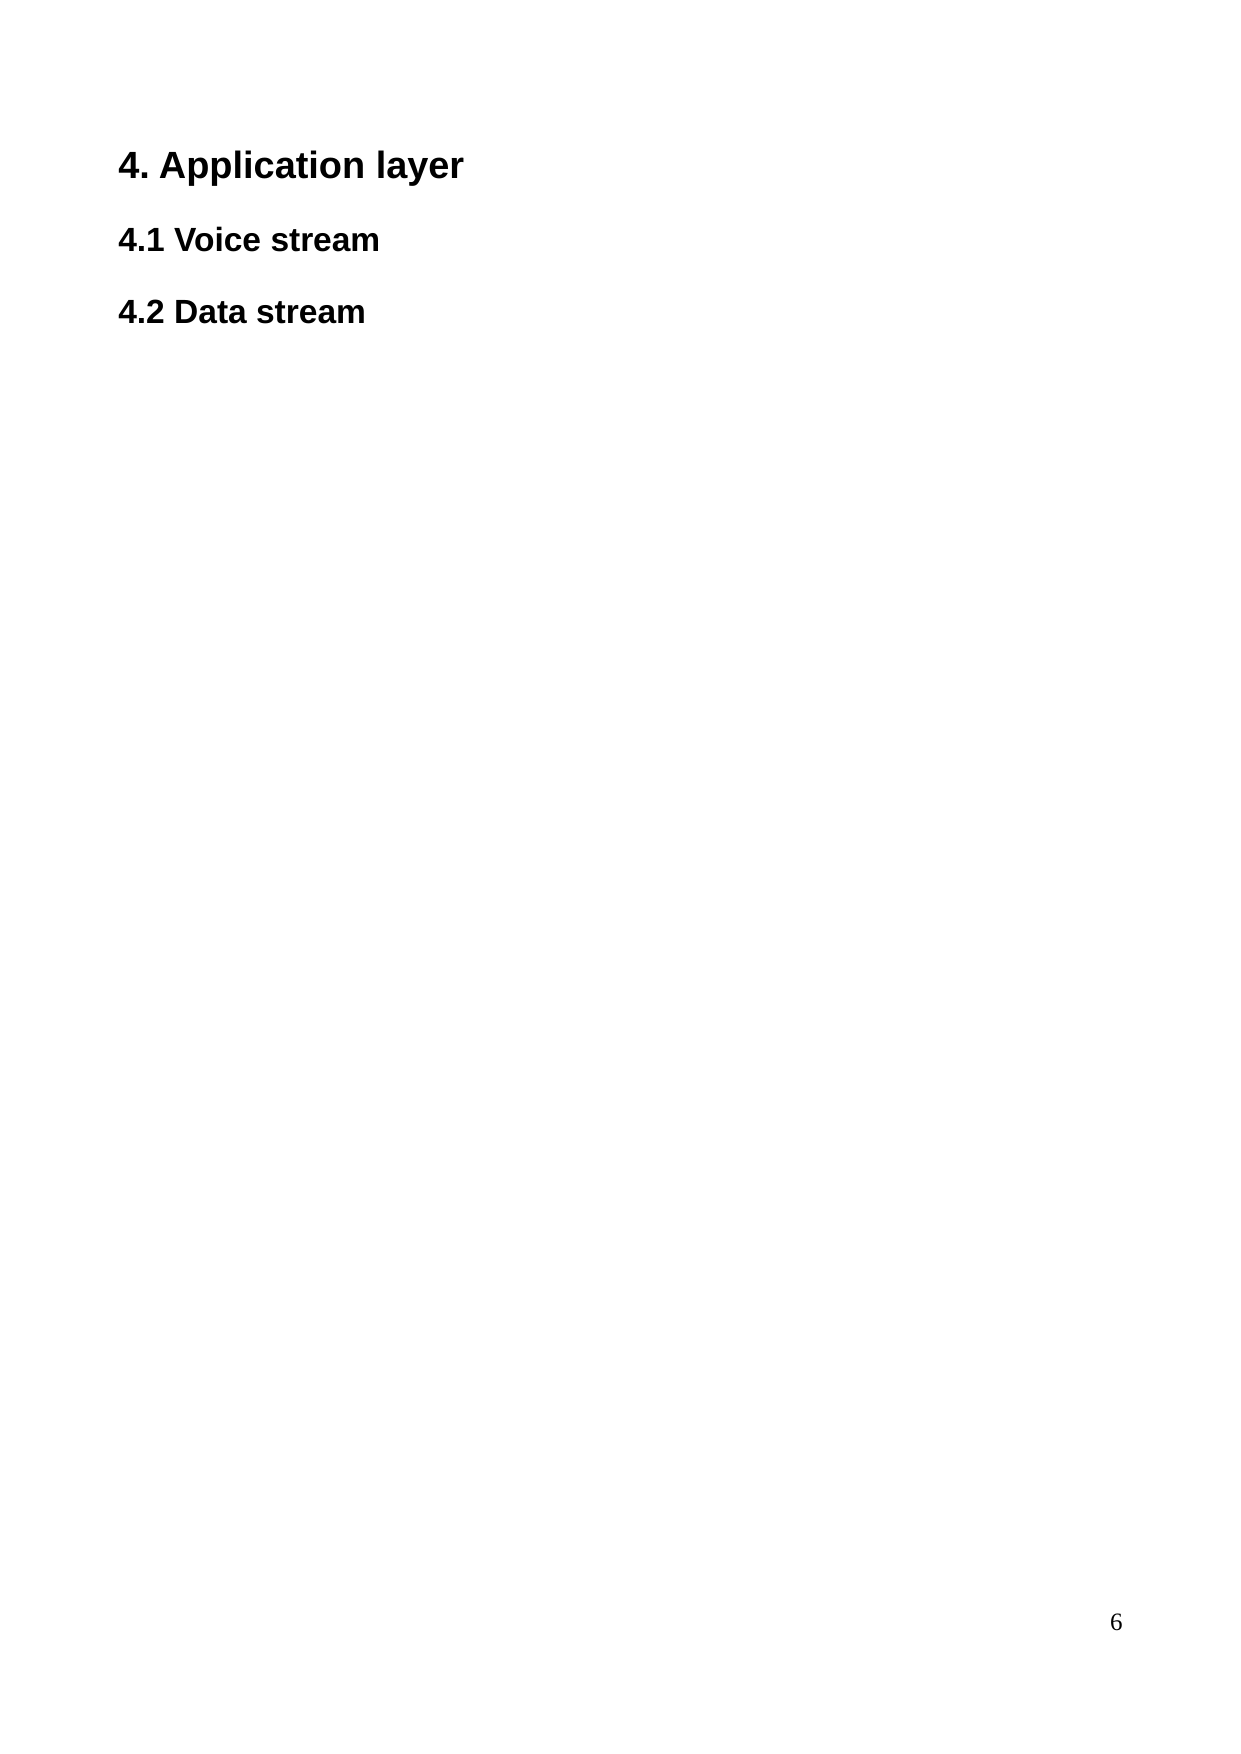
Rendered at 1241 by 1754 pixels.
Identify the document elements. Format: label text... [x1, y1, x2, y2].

subtitle 4.1 Voice stream [118, 220, 1122, 259]
subtitle 4.2 Data stream [118, 292, 1122, 331]
subtitle 4. Application layer [118, 143, 1122, 187]
